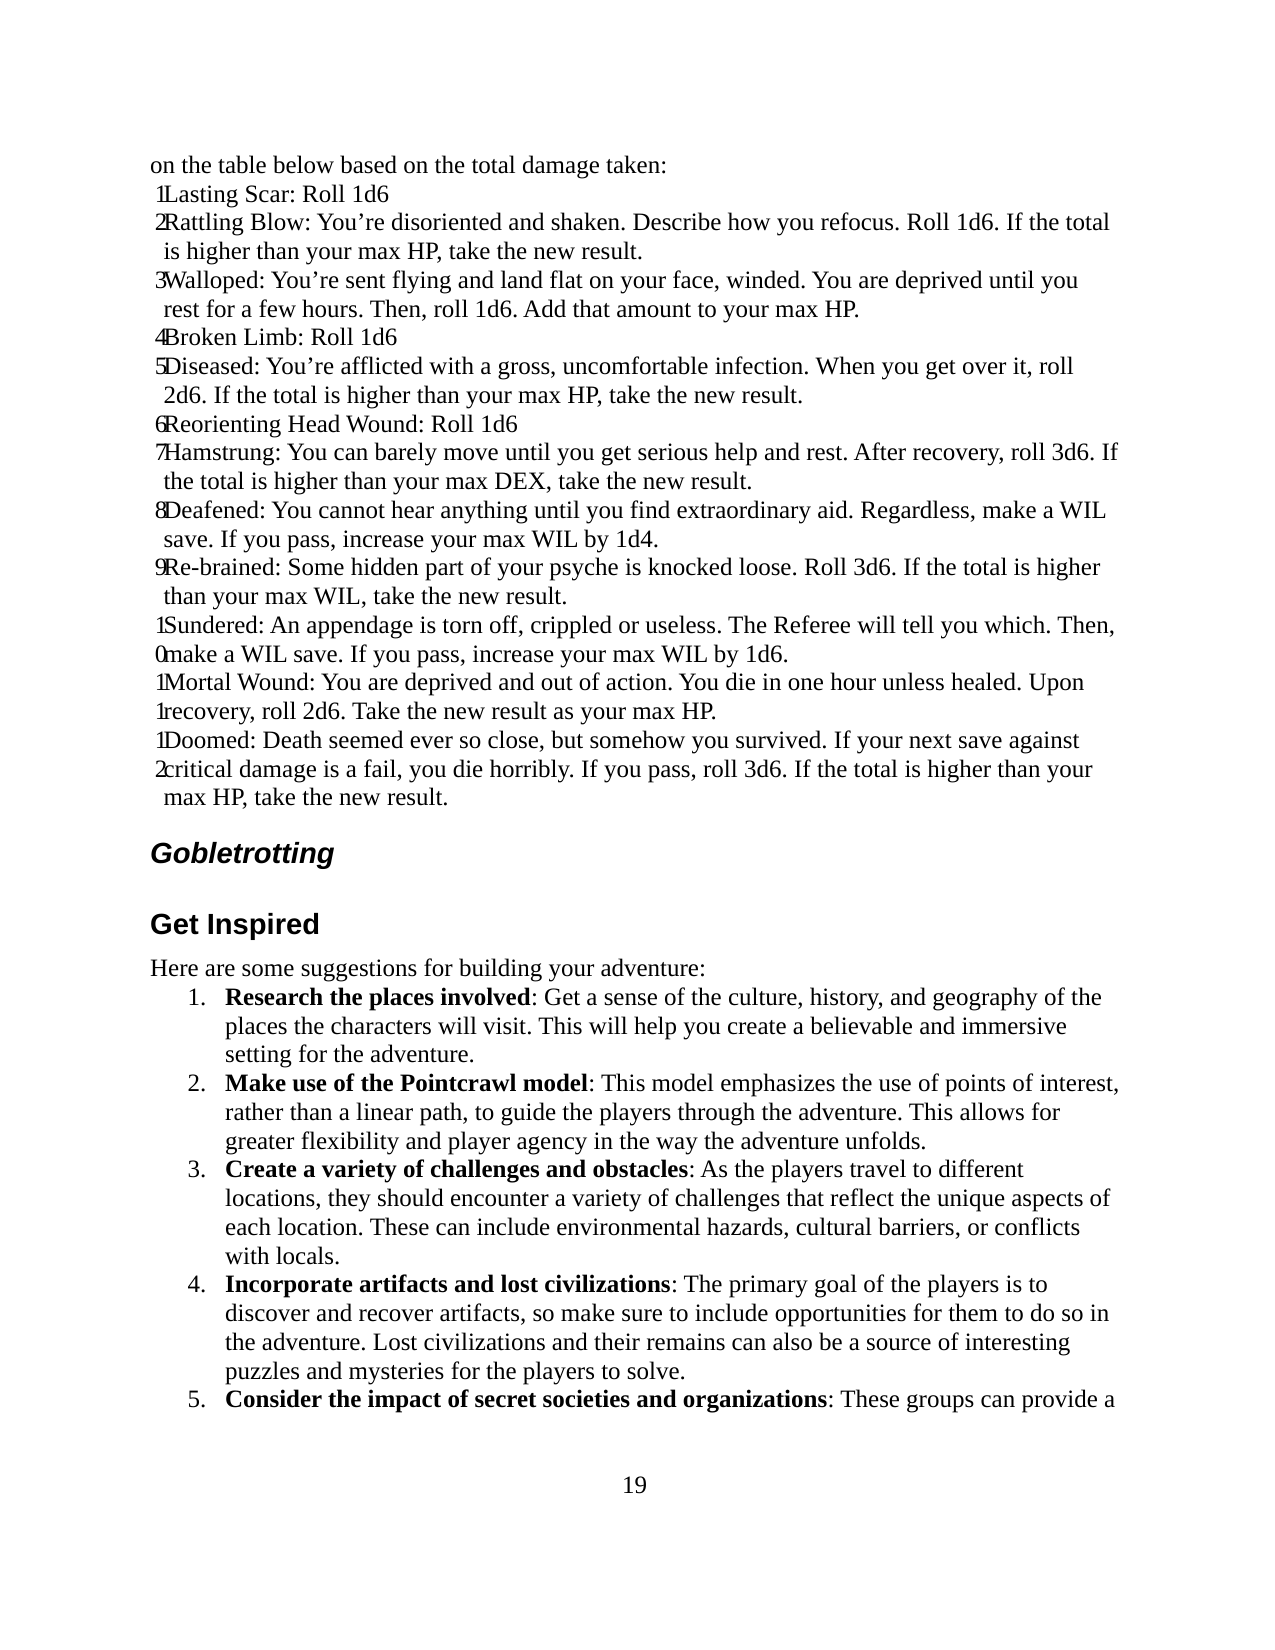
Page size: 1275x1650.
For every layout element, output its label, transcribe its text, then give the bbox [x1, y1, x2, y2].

table_header Lasting Scar: Roll 1d6 [159, 179, 1125, 207]
text on the table below based on the total damage taken: [150, 150, 1125, 179]
table_cell Doomed: Death seemed ever so close, but somehow you survived. If your next save against critical damage is a fail, you die horribly. If you pass, roll 3d6. If the total is higher than your max HP, take the new result. [159, 725, 1125, 811]
table_cell Sundered: An appendage is torn off, crippled or useless. The Referee will tell you which. Then, make a WIL save. If you pass, increase your max WIL by 1d6. [159, 610, 1125, 667]
list Create a variety of challenges and obstacles: As the players travel to different locations, they should encounter a variety of challenges that reflect the unique aspects of each location. These can include environmental hazards, cultural barriers, or conflicts with locals. [187, 1154, 1125, 1269]
list Incorporate artifacts and lost civilizations: The primary goal of the players is to discover and recover artifacts, so make sure to include opportunities for them to do so in the adventure. Lost civilizations and their remains can also be a source of interesting puzzles and mysteries for the players to solve. [187, 1269, 1125, 1384]
table_cell 6 [150, 409, 159, 437]
table_cell 9 [150, 553, 159, 610]
table_cell 8 [150, 495, 159, 552]
table_cell Re-brained: Some hidden part of your psyche is knocked loose. Roll 3d6. If the total is higher than your max WIL, take the new result. [159, 553, 1125, 610]
table_cell Hamstrung: You can barely move until you get serious help and rest. After recovery, roll 3d6. If the total is higher than your max DEX, take the new result. [159, 438, 1125, 495]
subtitle Gobletrotting [150, 836, 1125, 870]
table_cell 10 [150, 610, 159, 667]
table_cell 2 [150, 208, 159, 265]
subtitle Get Inspired [150, 907, 1125, 941]
table_cell 11 [150, 668, 159, 725]
list Consider the impact of secret societies and organizations: These groups can provide a [187, 1384, 1125, 1413]
table_cell 7 [150, 438, 159, 495]
table_header 1 [150, 179, 159, 207]
table_cell Rattling Blow: You’re disoriented and shaken. Describe how you refocus. Roll 1d6. If the total is higher than your max HP, take the new result. [159, 208, 1125, 265]
table_cell Deafened: You cannot hear anything until you find extraordinary aid. Regardless, make a WIL save. If you pass, increase your max WIL by 1d4. [159, 495, 1125, 552]
table_cell Mortal Wound: You are deprived and out of action. You die in one hour unless healed. Upon recovery, roll 2d6. Take the new result as your max HP. [159, 668, 1125, 725]
table_cell Reorienting Head Wound: Roll 1d6 [159, 409, 1125, 437]
table_cell 12 [150, 725, 159, 811]
list Make use of the Pointcrawl model: This model emphasizes the use of points of interest, rather than a linear path, to guide the players through the adventure. This allows for greater flexibility and player agency in the way the adventure unfolds. [187, 1068, 1125, 1154]
table_cell 4 [150, 323, 159, 351]
table_cell 5 [150, 351, 159, 409]
list Research the places involved: Get a sense of the culture, history, and geography of the places the characters will visit. This will help you create a believable and immersive setting for the adventure. [187, 982, 1125, 1068]
table_cell 3 [150, 265, 159, 322]
table_cell Walloped: You’re sent flying and land flat on your face, winded. You are deprived until you rest for a few hours. Then, roll 1d6. Add that amount to your max HP. [159, 265, 1125, 322]
text Here are some suggestions for building your adventure: [150, 953, 1125, 982]
table_cell Broken Limb: Roll 1d6 [159, 323, 1125, 351]
table_cell Diseased: You’re afflicted with a gross, uncomfortable infection. When you get over it, roll 2d6. If the total is higher than your max HP, take the new result. [159, 351, 1125, 409]
